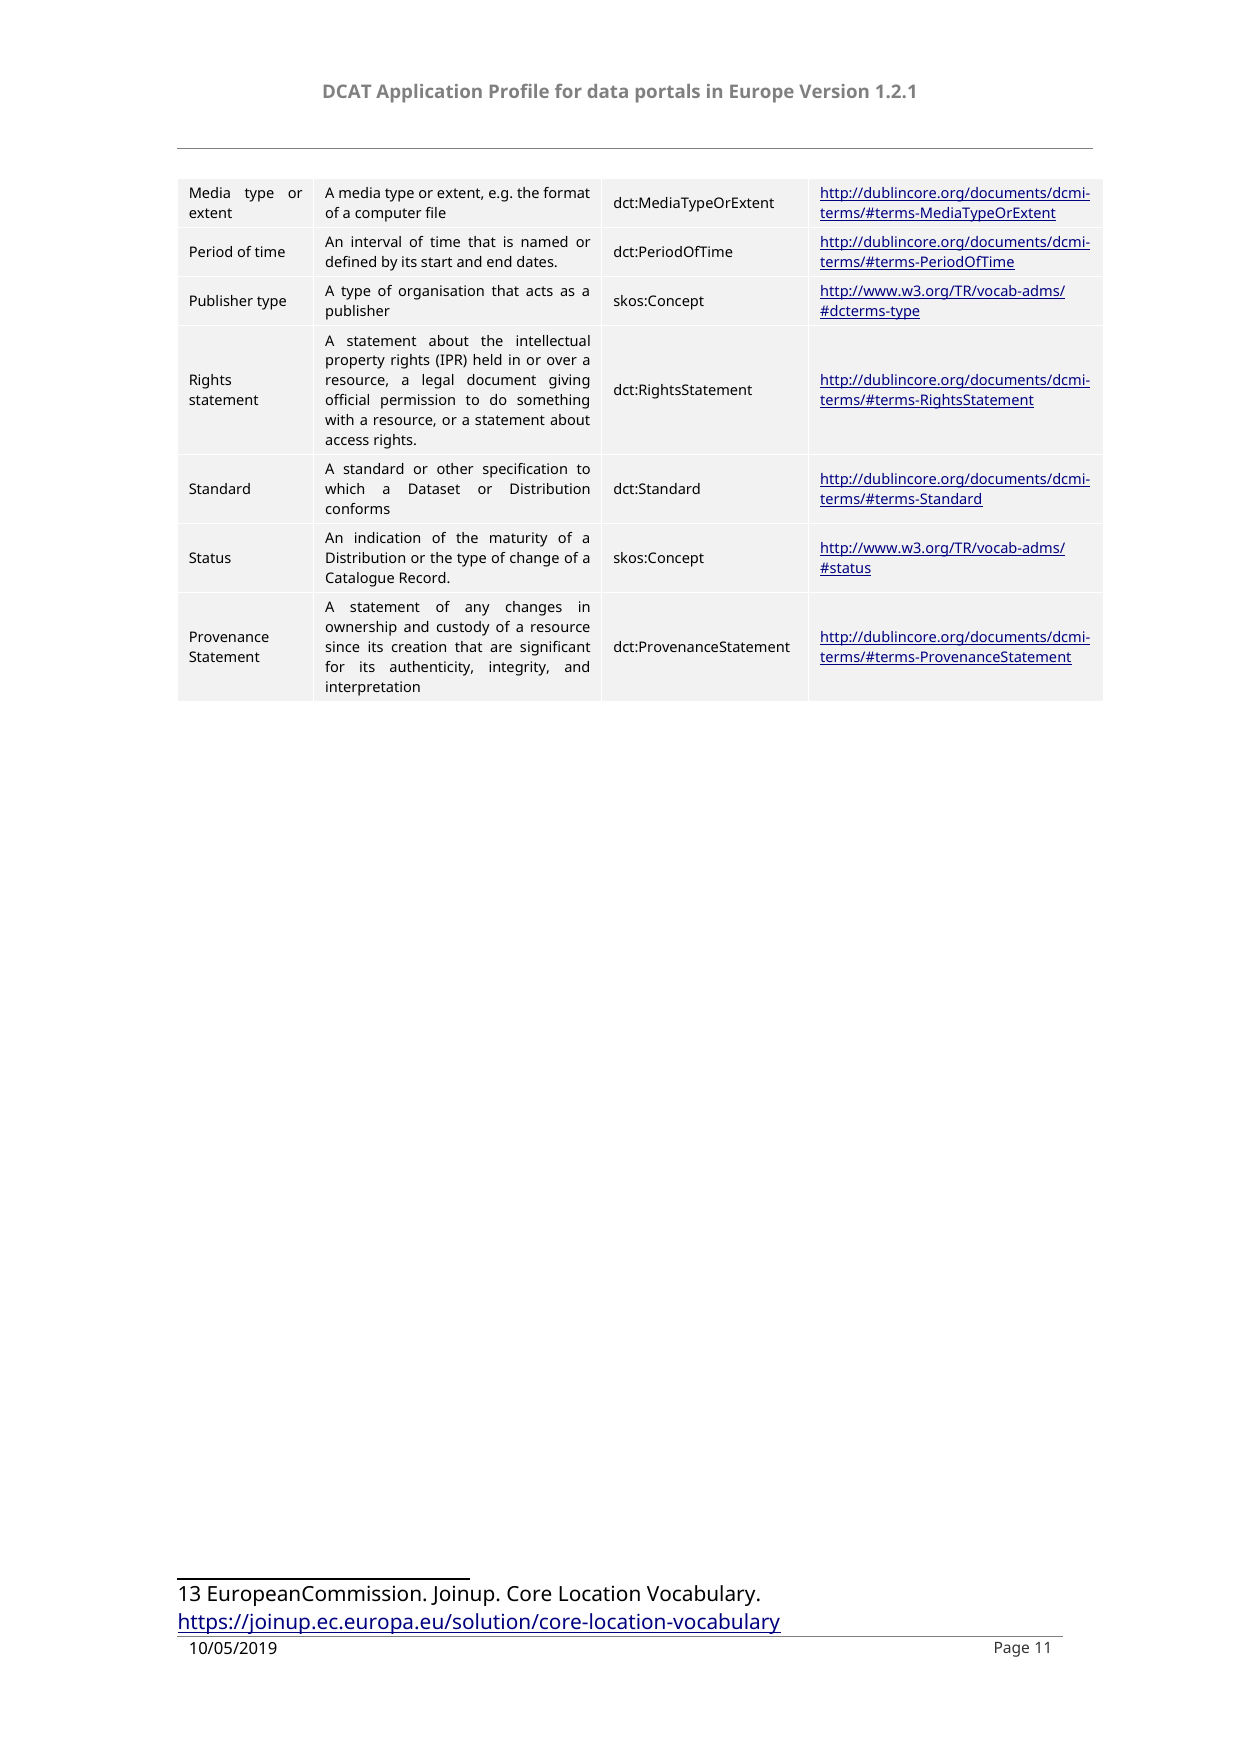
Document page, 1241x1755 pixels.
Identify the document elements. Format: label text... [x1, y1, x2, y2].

table_cell dct:RightsStatement [602, 326, 808, 454]
table_cell A media type or extent, e.g. the format of a computer file [314, 179, 601, 227]
table_cell http://dublincore.org/documents/dcmi-terms/#terms-Standard [809, 455, 1103, 523]
table_cell Status [178, 524, 313, 592]
table_cell http://dublincore.org/documents/dcmi-terms/#terms-ProvenanceStatement [809, 593, 1103, 701]
table_cell A type of organisation that acts as a publisher [314, 277, 601, 325]
table_cell dct:Standard [602, 455, 808, 523]
table_cell dct:PeriodOfTime [602, 228, 808, 276]
table_cell skos:Concept [602, 277, 808, 325]
table_cell Rights statement [178, 326, 313, 454]
table_cell http://dublincore.org/documents/dcmi-terms/#terms-MediaTypeOrExtent [809, 179, 1103, 227]
table_cell http://dublincore.org/documents/dcmi-terms/#terms-RightsStatement [809, 326, 1103, 454]
table_cell Media type or extent [178, 179, 313, 227]
table_cell Publisher type [178, 277, 313, 325]
table_cell An interval of time that is named or defined by its start and end dates. [314, 228, 601, 276]
table_cell http://dublincore.org/documents/dcmi-terms/#terms-PeriodOfTime [809, 228, 1103, 276]
table_cell http://www.w3.org/TR/vocab-adms/#status [809, 524, 1103, 592]
table_cell http://www.w3.org/TR/vocab-adms/#dcterms-type [809, 277, 1103, 325]
table_cell dct:MediaTypeOrExtent [602, 179, 808, 227]
table_cell skos:Concept [602, 524, 808, 592]
table_cell A statement of any changes in ownership and custody of a resource since its creation that are significant for its authenticity, integrity, and interpretation [314, 593, 601, 701]
table_cell A statement about the intellectual property rights (IPR) held in or over a resource, a legal document giving official permission to do something with a resource, or a statement about access rights. [314, 326, 601, 454]
table_cell Standard [178, 455, 313, 523]
table_cell An indication of the maturity of a Distribution or the type of change of a Catalogue Record. [314, 524, 601, 592]
table_cell dct:ProvenanceStatement [602, 593, 808, 701]
table_cell Provenance Statement [178, 593, 313, 701]
table_cell A standard or other specification to which a Dataset or Distribution conforms [314, 455, 601, 523]
table_cell Period of time [178, 228, 313, 276]
